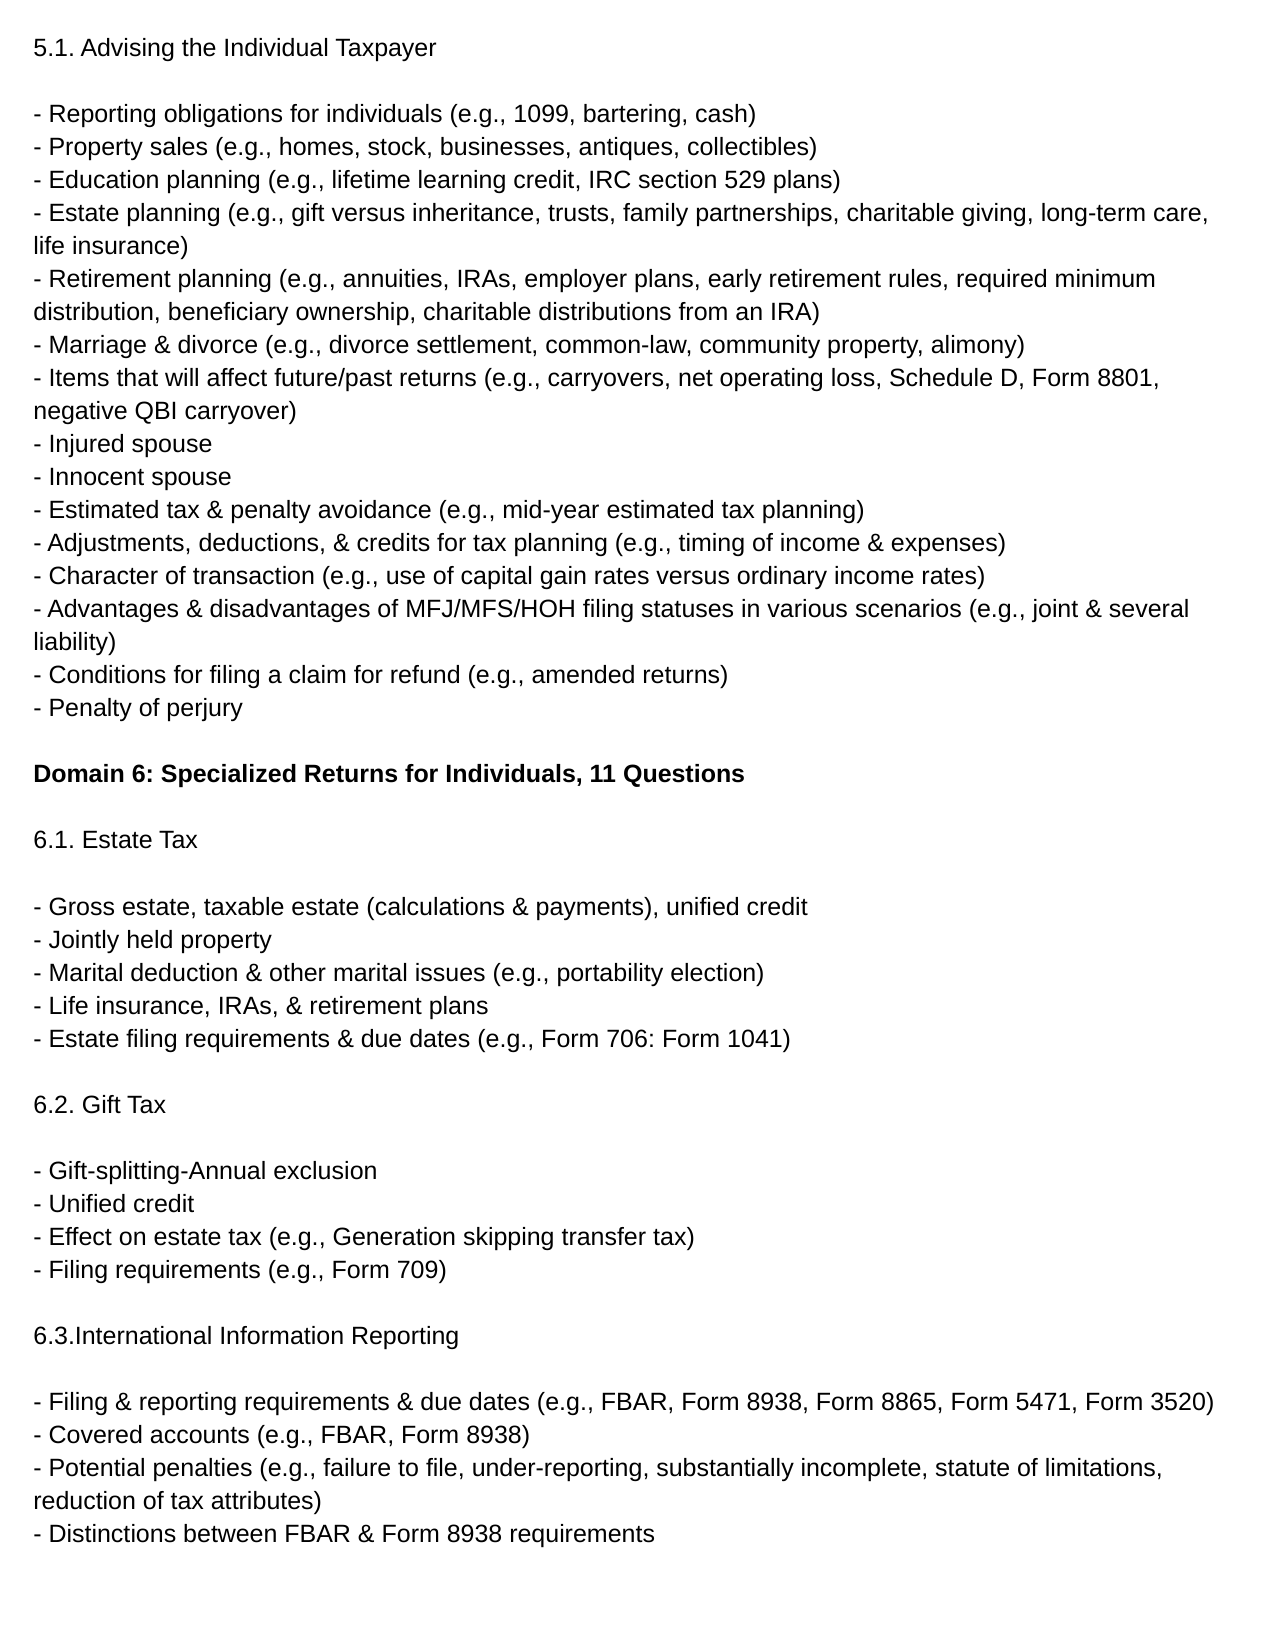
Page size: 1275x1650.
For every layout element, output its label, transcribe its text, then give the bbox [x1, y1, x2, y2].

text 5.1. Advising the Individual Taxpayer [33, 33, 1242, 62]
text 6.2. Gift Tax [33, 1090, 1242, 1118]
text - Marriage & divorce (e.g., divorce settlement, common-law, community property, alimony) [33, 330, 1242, 359]
text - Estate filing requirements & due dates (e.g., Form 706: Form 1041) [33, 1024, 1242, 1052]
text - Gross estate, taxable estate (calculations & payments), unified credit [33, 892, 1242, 920]
text - Estate planning (e.g., gift versus inheritance, trusts, family partnerships, charitable giving, long-term care, life insurance) [33, 198, 1242, 260]
text - Life insurance, IRAs, & retirement plans [33, 991, 1242, 1019]
text - Adjustments, deductions, & credits for tax planning (e.g., timing of income & expenses) [33, 528, 1242, 557]
text - Jointly held property [33, 924, 1242, 953]
text - Advantages & disadvantages of MFJ/MFS/HOH filing statuses in various scenarios (e.g., joint & several liability) [33, 594, 1242, 656]
text - Education planning (e.g., lifetime learning credit, IRC section 529 plans) [33, 165, 1242, 194]
text - Penalty of perjury [33, 693, 1242, 722]
text - Innocent spouse [33, 462, 1242, 491]
text - Filing requirements (e.g., Form 709) [33, 1255, 1242, 1283]
text - Retirement planning (e.g., annuities, IRAs, employer plans, early retirement rules, required minimum distribution, beneficiary ownership, charitable distributions from an IRA) [33, 264, 1242, 326]
text - Filing & reporting requirements & due dates (e.g., FBAR, Form 8938, Form 8865, Form 5471, Form 3520) [33, 1387, 1242, 1416]
text - Effect on estate tax (e.g., Generation skipping transfer tax) [33, 1222, 1242, 1251]
text - Property sales (e.g., homes, stock, businesses, antiques, collectibles) [33, 132, 1242, 161]
text - Injured spouse [33, 429, 1242, 458]
text - Marital deduction & other marital issues (e.g., portability election) [33, 958, 1242, 986]
text - Conditions for filing a claim for refund (e.g., amended returns) [33, 660, 1242, 689]
text Domain 6: Specialized Returns for Individuals, 11 Questions [33, 759, 1242, 788]
text 6.1. Estate Tax [33, 826, 1242, 854]
text - Reporting obligations for individuals (e.g., 1099, bartering, cash) [33, 99, 1242, 128]
text - Distinctions between FBAR & Form 8938 requirements [33, 1519, 1242, 1548]
text - Character of transaction (e.g., use of capital gain rates versus ordinary income rates) [33, 561, 1242, 590]
text - Gift-splitting-Annual exclusion [33, 1156, 1242, 1184]
text - Potential penalties (e.g., failure to file, under-reporting, substantially incomplete, statute of limitations, reduction of tax attributes) [33, 1453, 1242, 1515]
text - Unified credit [33, 1189, 1242, 1217]
text - Covered accounts (e.g., FBAR, Form 8938) [33, 1420, 1242, 1449]
text - Items that will affect future/past returns (e.g., carryovers, net operating loss, Schedule D, Form 8801, negative QBI carryover) [33, 363, 1242, 425]
text 6.3.International Information Reporting [33, 1321, 1242, 1349]
text - Estimated tax & penalty avoidance (e.g., mid-year estimated tax planning) [33, 495, 1242, 524]
